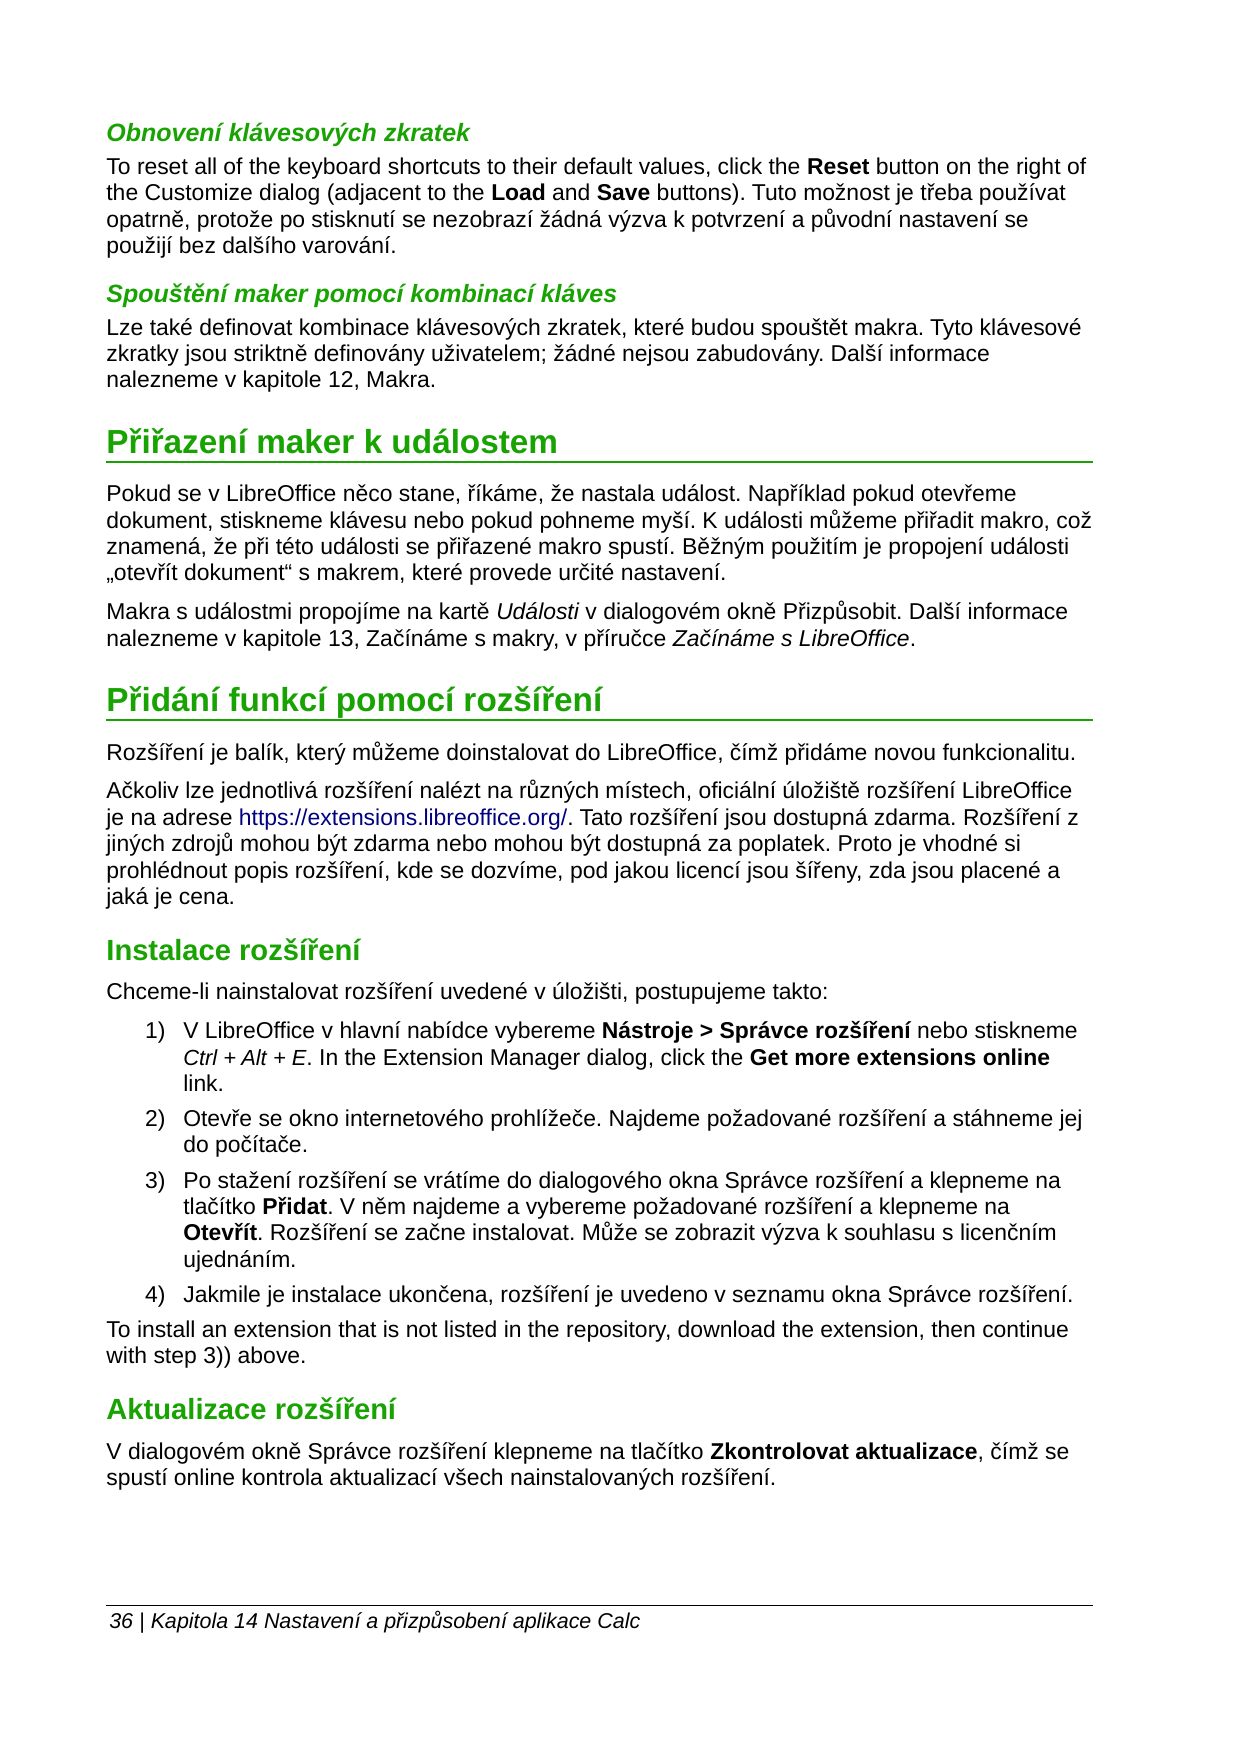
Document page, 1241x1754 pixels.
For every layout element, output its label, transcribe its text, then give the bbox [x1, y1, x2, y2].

list Po stažení rozšíření se vrátíme do dialogového okna Správce rozšíření a klepneme na tlačítko Přidat. V něm najdeme a vybereme požadované rozšíření a klepneme na Otevřít. Rozšíření se začne instalovat. Může se zobrazit výzva k souhlasu s licenčním ujednáním. [165, 1167, 1093, 1272]
text To reset all of the keyboard shortcuts to their default values, click the Reset button on the right of the Customize dialog (adjacent to the Load and Save buttons). Tuto možnost je třeba používat opatrně, protože po stisknutí se nezobrazí žádná výzva k potvrzení a původní nastavení se použijí bez dalšího varování. [106, 153, 1093, 258]
text V dialogovém okně Správce rozšíření klepneme na tlačítko Zkontrolovat aktualizace, čímž se spustí online kontrola aktualizací všech nainstalovaných rozšíření. [106, 1438, 1093, 1490]
subtitle Přiřazení maker k událostem [106, 422, 1093, 461]
subtitle Spouštění maker pomocí kombinací kláves [106, 279, 1093, 308]
list Jakmile je instalace ukončena, rozšíření je uvedeno v seznamu okna Správce rozšíření. [165, 1281, 1093, 1307]
text Makra s událostmi propojíme na kartě Události v dialogovém okně Přizpůsobit. Další informace nalezneme v kapitole 13, Začínáme s makry, v příručce Začínáme s LibreOffice. [106, 598, 1093, 651]
text Lze také definovat kombinace klávesových zkratek, které budou spouštět makra. Tyto klávesové zkratky jsou striktně definovány uživatelem; žádné nejsou zabudovány. Další informace nalezneme v kapitole 12, Makra. [106, 313, 1093, 393]
text Pokud se v LibreOffice něco stane, říkáme, že nastala událost. Například pokud otevřeme dokument, stiskneme klávesu nebo pokud pohneme myší. K události můžeme přiřadit makro, což znamená, že při této události se přiřazené makro spustí. Běžným použitím je propojení události „otevřít dokument“ s makrem, které provede určité nastavení. [106, 480, 1093, 586]
text Ačkoliv lze jednotlivá rozšíření nalézt na různých místech, oficiální úložiště rozšíření LibreOffice je na adrese https://extensions.libreoffice.org/. Tato rozšíření jsou dostupná zdarma. Rozšíření z jiných zdrojů mohou být zdarma nebo mohou být dostupná za poplatek. Proto je vhodné si prohlédnout popis rozšíření, kde se dozvíme, pod jakou licencí jsou šířeny, zda jsou placené a jaká je cena. [106, 777, 1093, 909]
text To install an extension that is not listed in the repository, download the extension, then continue with step 3) above. [106, 1316, 1093, 1369]
subtitle Instalace rozšíření [106, 933, 1093, 966]
subtitle Aktualizace rozšíření [106, 1392, 1093, 1426]
list Chceme-li nainstalovat rozšíření uvedené v úložišti, postupujeme takto: [106, 978, 1093, 1004]
subtitle Přidání funkcí pomocí rozšíření [106, 680, 1093, 719]
list V LibreOffice v hlavní nabídce vybereme Nástroje > Správce rozšíření nebo stiskneme Ctrl + Alt + E. In the Extension Manager dialog, click the Get more extensions online link. [165, 1017, 1093, 1096]
list Otevře se okno internetového prohlížeče. Najdeme požadované rozšíření a stáhneme jej do počítače. [165, 1105, 1093, 1158]
text Rozšíření je balík, který můžeme doinstalovat do LibreOffice, čímž přidáme novou funkcionalitu. [106, 739, 1093, 765]
subtitle Obnovení klávesových zkratek [106, 118, 1093, 147]
